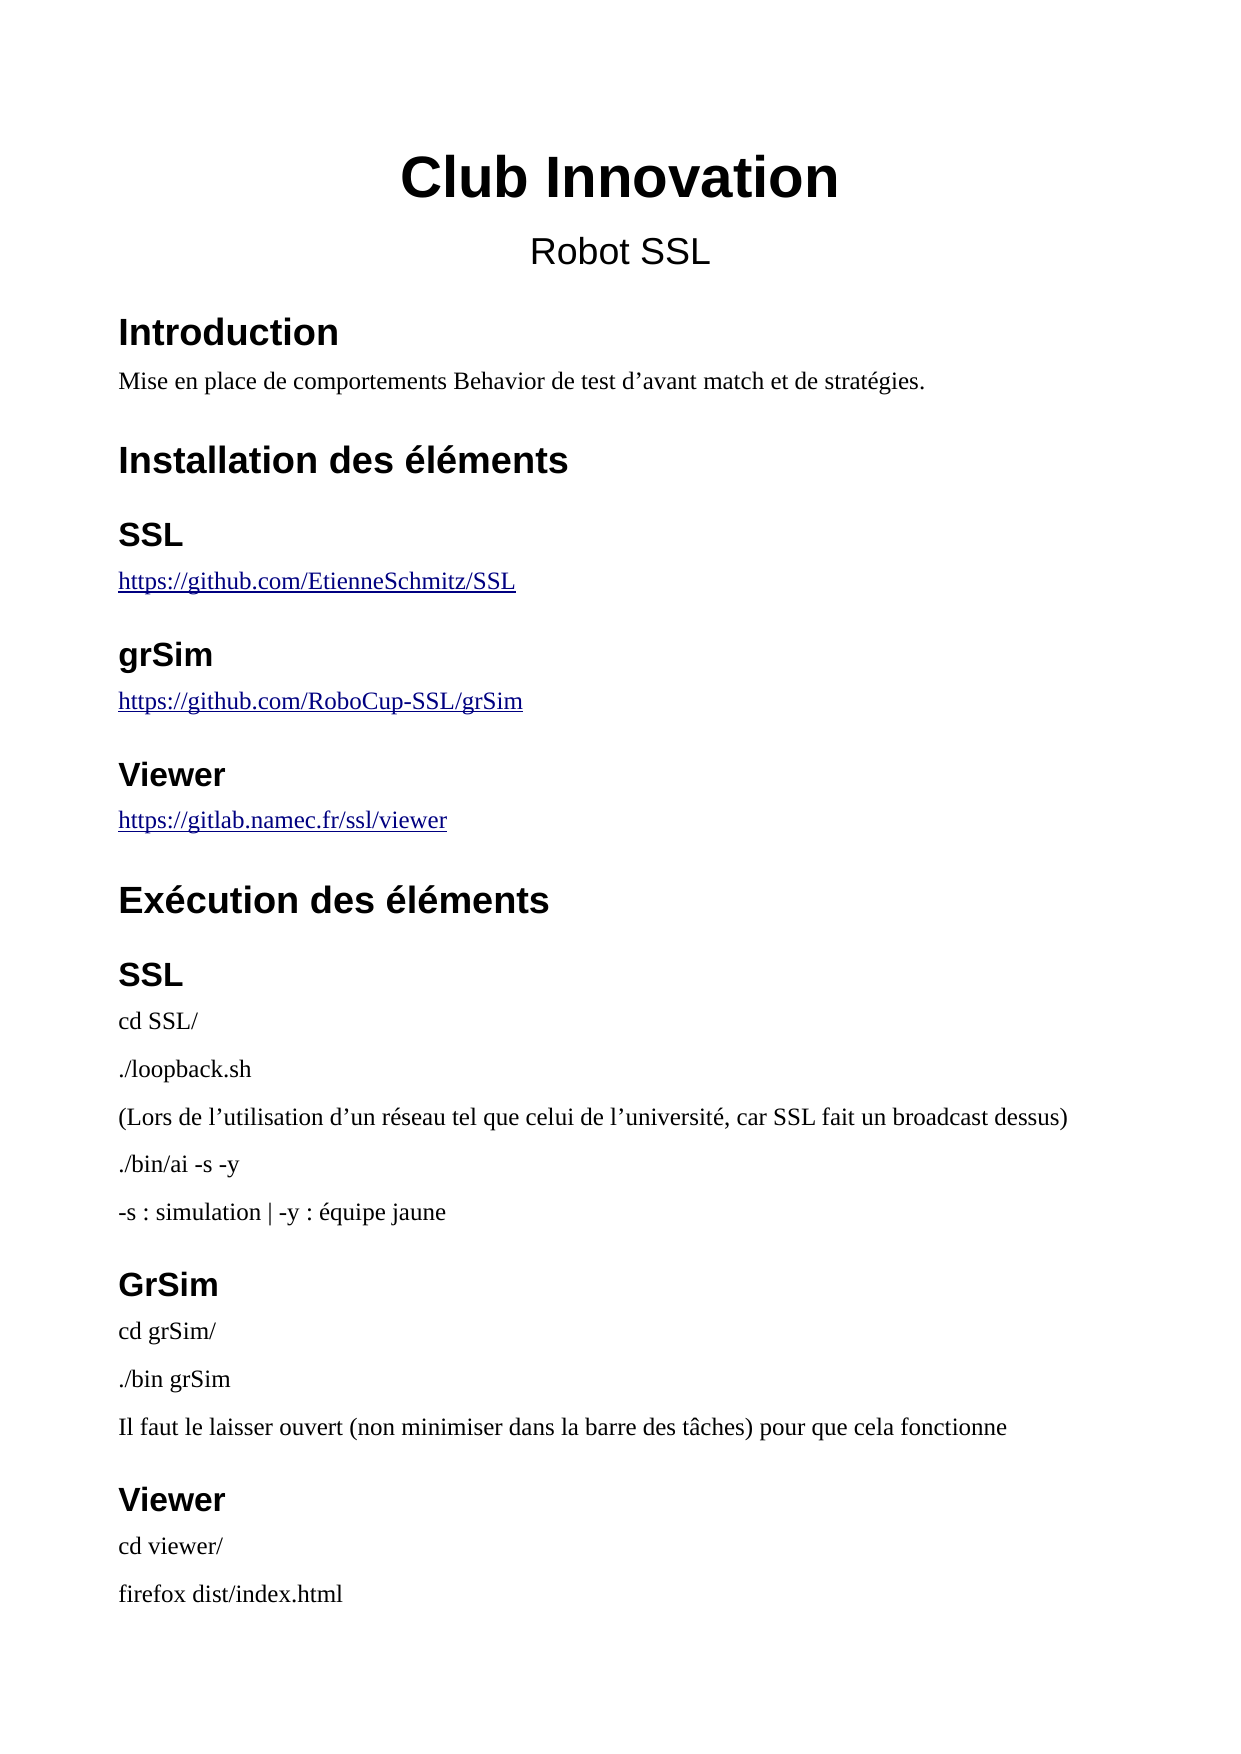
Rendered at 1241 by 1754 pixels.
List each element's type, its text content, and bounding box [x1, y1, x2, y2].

subtitle Exécution des éléments [118, 878, 1122, 922]
text https://github.com/RoboCup-SSL/grSim [118, 686, 1122, 715]
text -s : simulation | -y : équipe jaune [118, 1197, 1122, 1226]
subtitle grSim [118, 635, 1122, 673]
text https://github.com/EtienneSchmitz/SSL [118, 566, 1122, 595]
subtitle SSL [118, 955, 1122, 994]
subtitle Introduction [118, 309, 1122, 353]
text Mise en place de comportements Behavior de test d’avant match et de stratégies. [118, 366, 1122, 394]
text firefox dist/index.html [118, 1579, 1122, 1607]
subtitle GrSim [118, 1265, 1122, 1304]
text cd SSL/ [118, 1006, 1122, 1035]
subtitle Installation des éléments [118, 438, 1122, 482]
subtitle Viewer [118, 754, 1122, 793]
subtitle Viewer [118, 1480, 1122, 1519]
text ./loopback.sh [118, 1054, 1122, 1083]
subtitle SSL [118, 515, 1122, 554]
text ./bin/ai -s -y [118, 1149, 1122, 1178]
subtitle Robot SSL [118, 229, 1122, 272]
text https://gitlab.namec.fr/ssl/viewer [118, 806, 1122, 834]
text Il faut le laisser ouvert (non minimiser dans la barre des tâches) pour que cela fonctionne [118, 1412, 1122, 1440]
text ./bin grSim [118, 1364, 1122, 1393]
text (Lors de l’utilisation d’un réseau tel que celui de l’université, car SSL fait un broadcast dessus) [118, 1102, 1122, 1130]
text cd grSim/ [118, 1316, 1122, 1345]
title Club Innovation [118, 143, 1122, 210]
text cd viewer/ [118, 1531, 1122, 1560]
